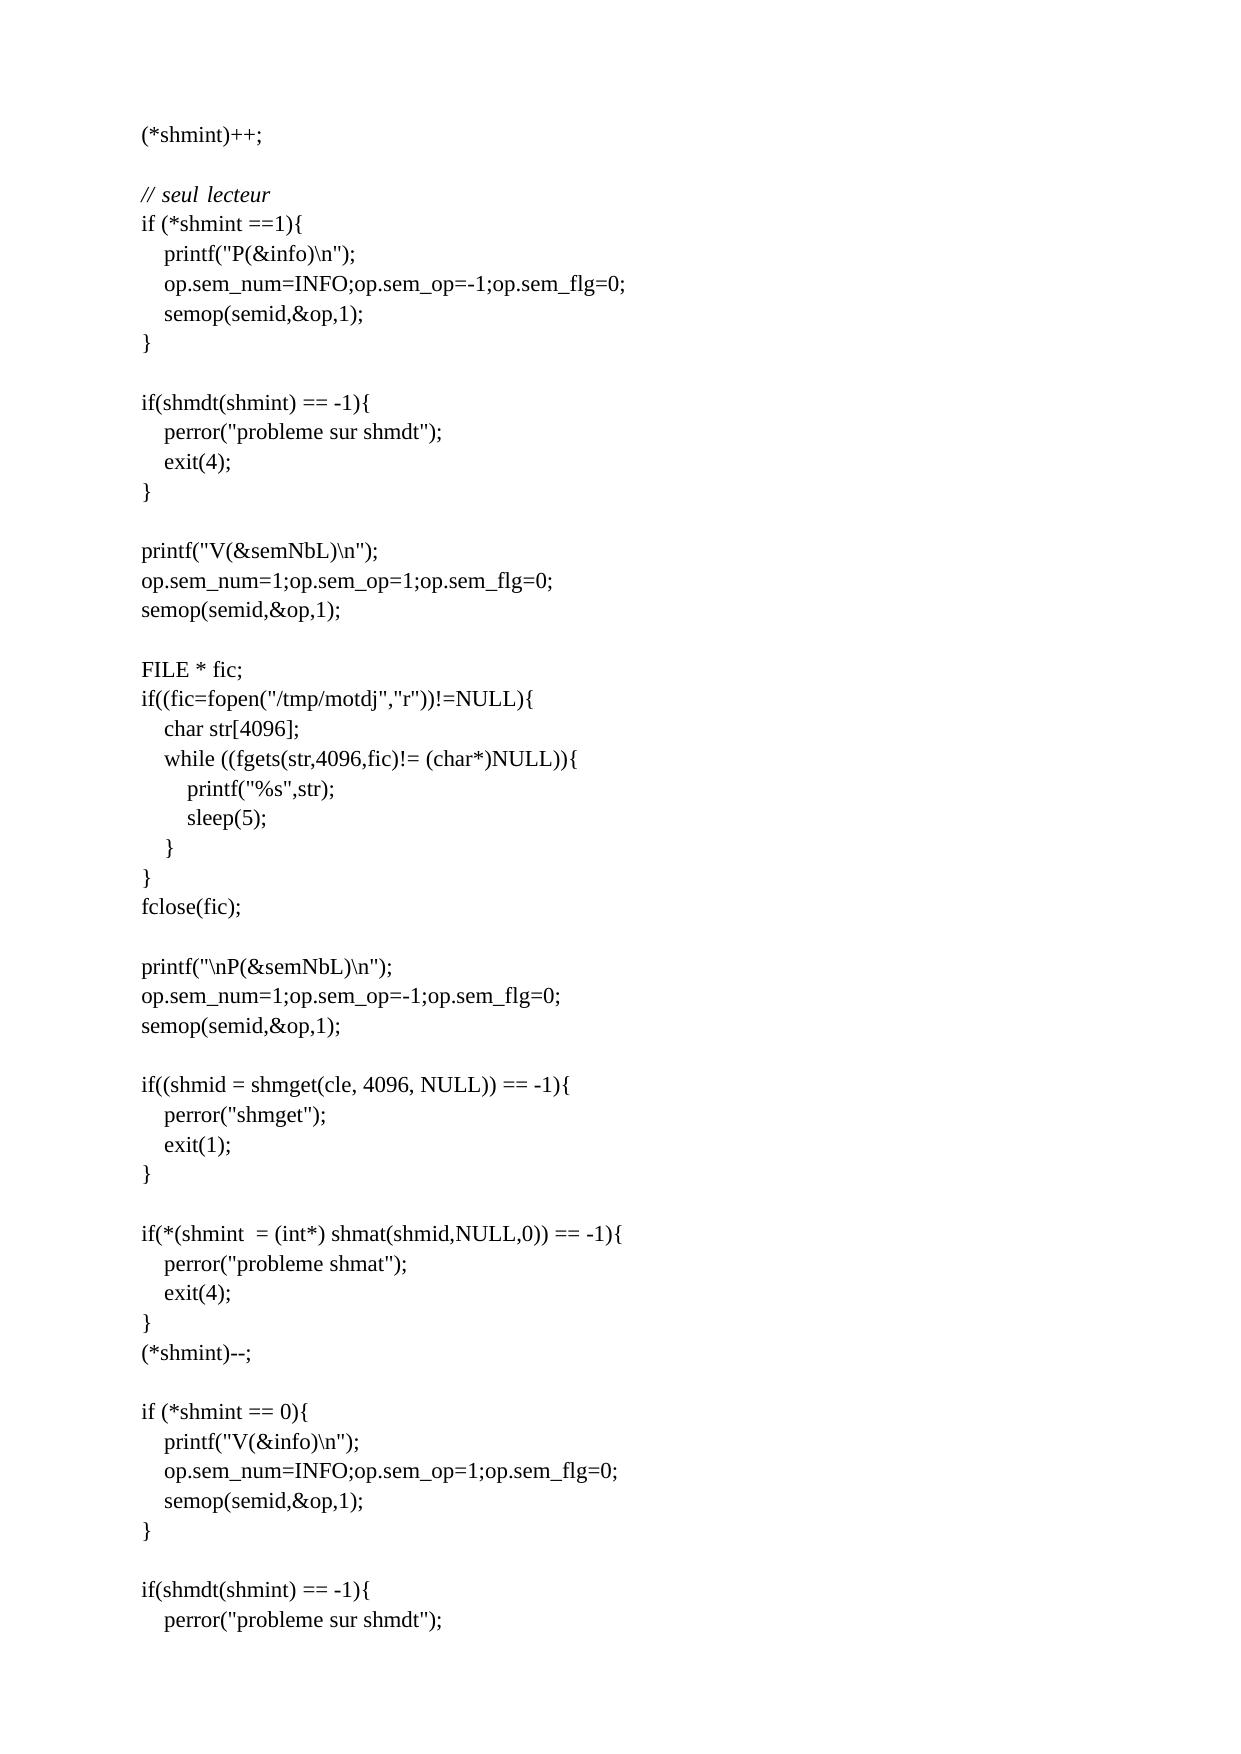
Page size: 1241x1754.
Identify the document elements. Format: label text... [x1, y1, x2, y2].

text } [118, 831, 1122, 860]
text sleep(5); [118, 801, 1122, 831]
text op.sem_num=1;op.sem_op=1;op.sem_flg=0; [118, 563, 1122, 593]
text if(*(shmint = (int*) shmat(shmid,NULL,0)) == -1){ [118, 1217, 1122, 1246]
text while ((fgets(str,4096,fic)!= (char*)NULL)){ [118, 742, 1122, 771]
text FILE * fic; [118, 652, 1122, 682]
text char str[4096]; [118, 712, 1122, 742]
text perror("probleme sur shmdt"); [118, 1602, 1122, 1632]
text exit(4); [118, 445, 1122, 474]
text } [118, 474, 1122, 504]
text if(shmdt(shmint) == -1){ [118, 385, 1122, 415]
text if (*shmint == 0){ [118, 1395, 1122, 1424]
text semop(semid,&op,1); [118, 593, 1122, 623]
text printf("V(&semNbL)\n"); [118, 534, 1122, 563]
text op.sem_num=INFO;op.sem_op=-1;op.sem_flg=0; [118, 267, 1122, 296]
text semop(semid,&op,1); [118, 1484, 1122, 1513]
text } [118, 860, 1122, 890]
text perror("probleme sur shmdt"); [118, 415, 1122, 445]
text // seul lecteur [118, 177, 1122, 207]
text op.sem_num=1;op.sem_op=-1;op.sem_flg=0; [118, 979, 1122, 1009]
text } [118, 1306, 1122, 1335]
text if((shmid = shmget(cle, 4096, NULL)) == -1){ [118, 1068, 1122, 1098]
text (*shmint)--; [118, 1335, 1122, 1365]
text perror("probleme shmat"); [118, 1246, 1122, 1276]
text if (*shmint ==1){ [118, 207, 1122, 237]
text if(shmdt(shmint) == -1){ [118, 1573, 1122, 1602]
text fclose(fic); [118, 890, 1122, 920]
text semop(semid,&op,1); [118, 296, 1122, 326]
text exit(1); [118, 1127, 1122, 1157]
text semop(semid,&op,1); [118, 1009, 1122, 1038]
text printf("\nP(&semNbL)\n"); [118, 949, 1122, 979]
text } [118, 1157, 1122, 1187]
text printf("V(&info)\n"); [118, 1424, 1122, 1454]
text op.sem_num=INFO;op.sem_op=1;op.sem_flg=0; [118, 1454, 1122, 1484]
text (*shmint)++; [118, 118, 1122, 148]
text printf("P(&info)\n"); [118, 237, 1122, 267]
text if((fic=fopen("/tmp/motdj","r"))!=NULL){ [118, 682, 1122, 712]
text } [118, 326, 1122, 356]
text perror("shmget"); [118, 1098, 1122, 1127]
text } [118, 1513, 1122, 1543]
text printf("%s",str); [118, 771, 1122, 801]
text exit(4); [118, 1276, 1122, 1306]
